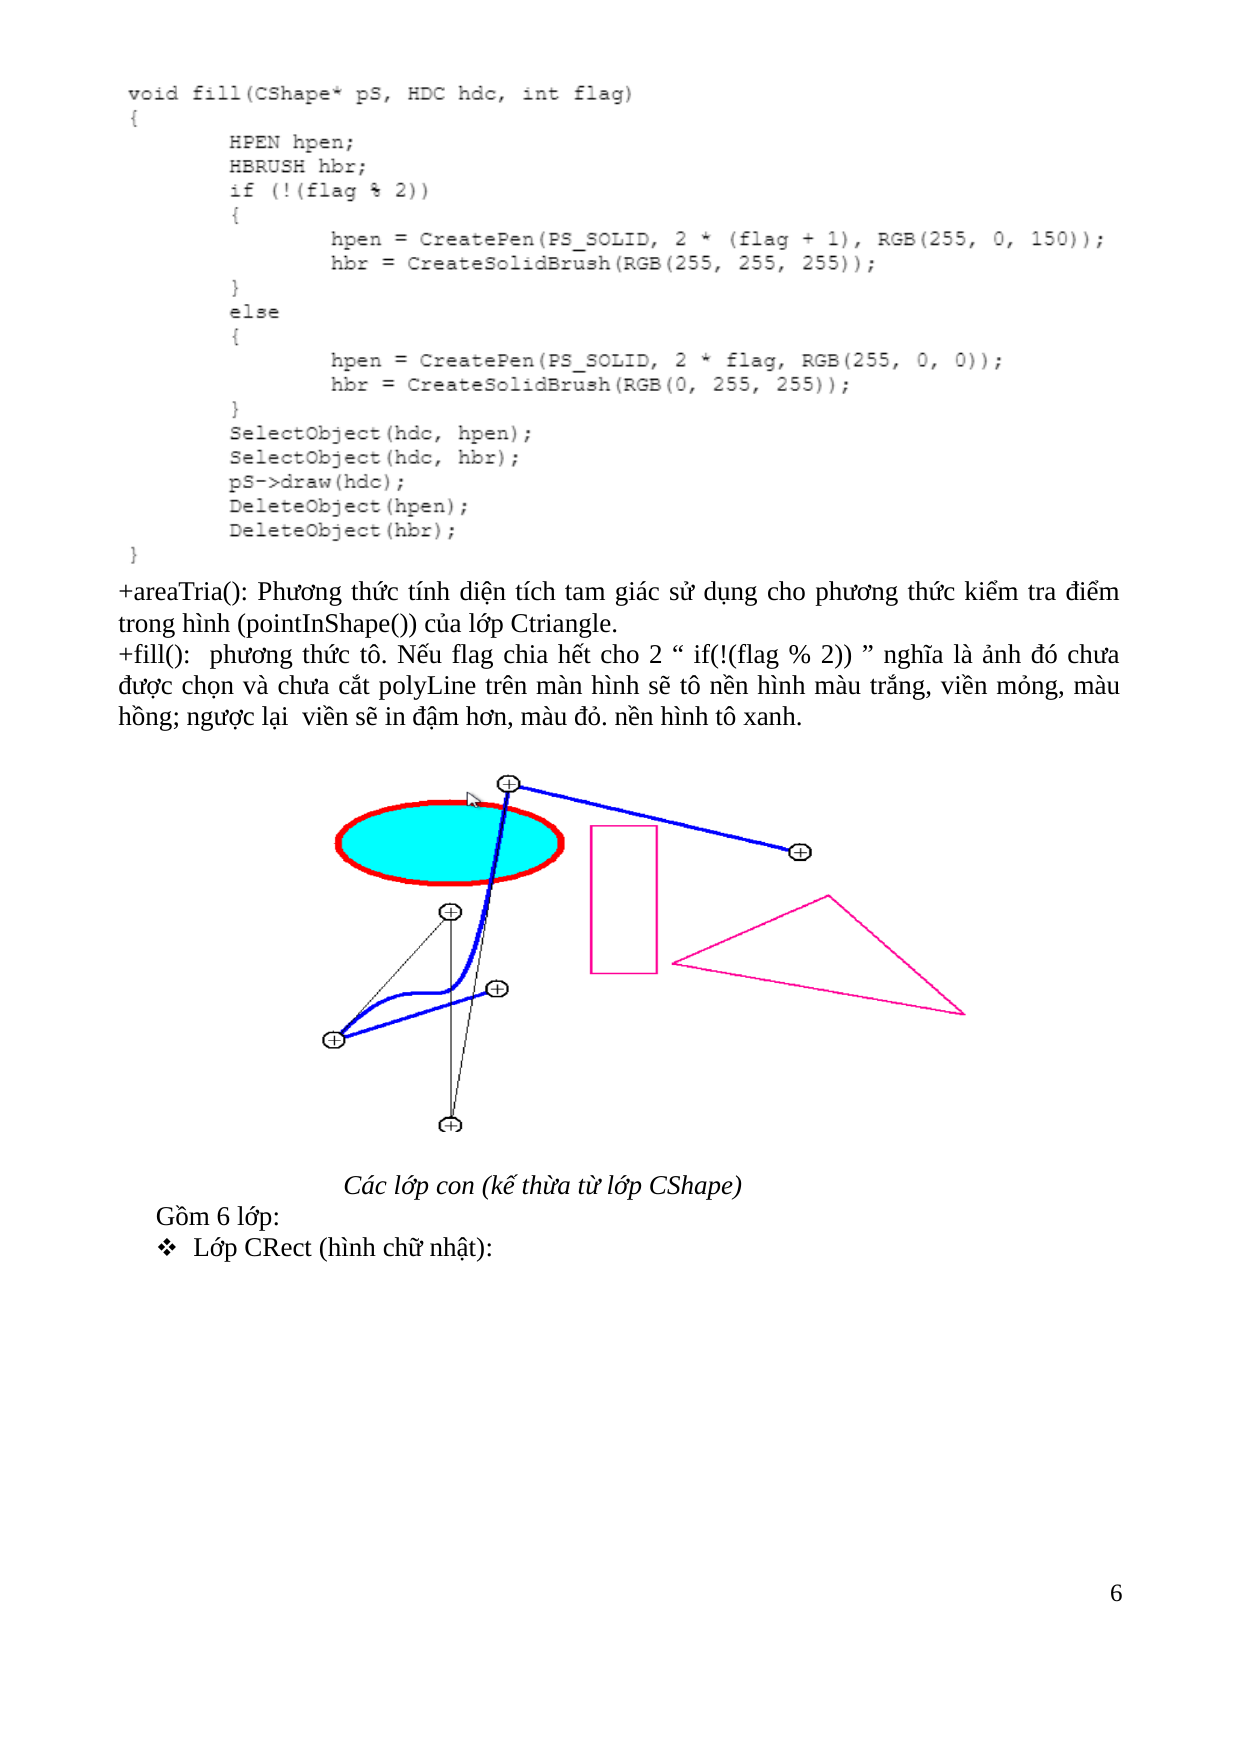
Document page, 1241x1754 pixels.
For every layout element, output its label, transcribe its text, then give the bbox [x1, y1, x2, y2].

subtitle Các lớp con (kế thừa từ lớp CShape) [268, 1169, 1122, 1200]
text +areaTria(): Phương thức tính diện tích tam giác sử dụng cho phương thức kiểm tra điểm trong hình (pointInShape()) của lớp Ctriangle. [118, 576, 1122, 638]
list Lớp CRect (hình chữ nhật): [156, 1231, 1122, 1262]
text +fill(): phương thức tô. Nếu flag chia hết cho 2 “ if(!(flag % 2)) ” nghĩa là ảnh đó chưa được chọn và chưa cắt polyLine trên màn hình sẽ tô nền hình màu trắng, viền mỏng, màu hồng; ngược lại viền sẽ in đậm hơn, màu đỏ. nền hình tô xanh. [118, 638, 1122, 731]
text Gồm 6 lớp: [118, 1200, 1122, 1231]
